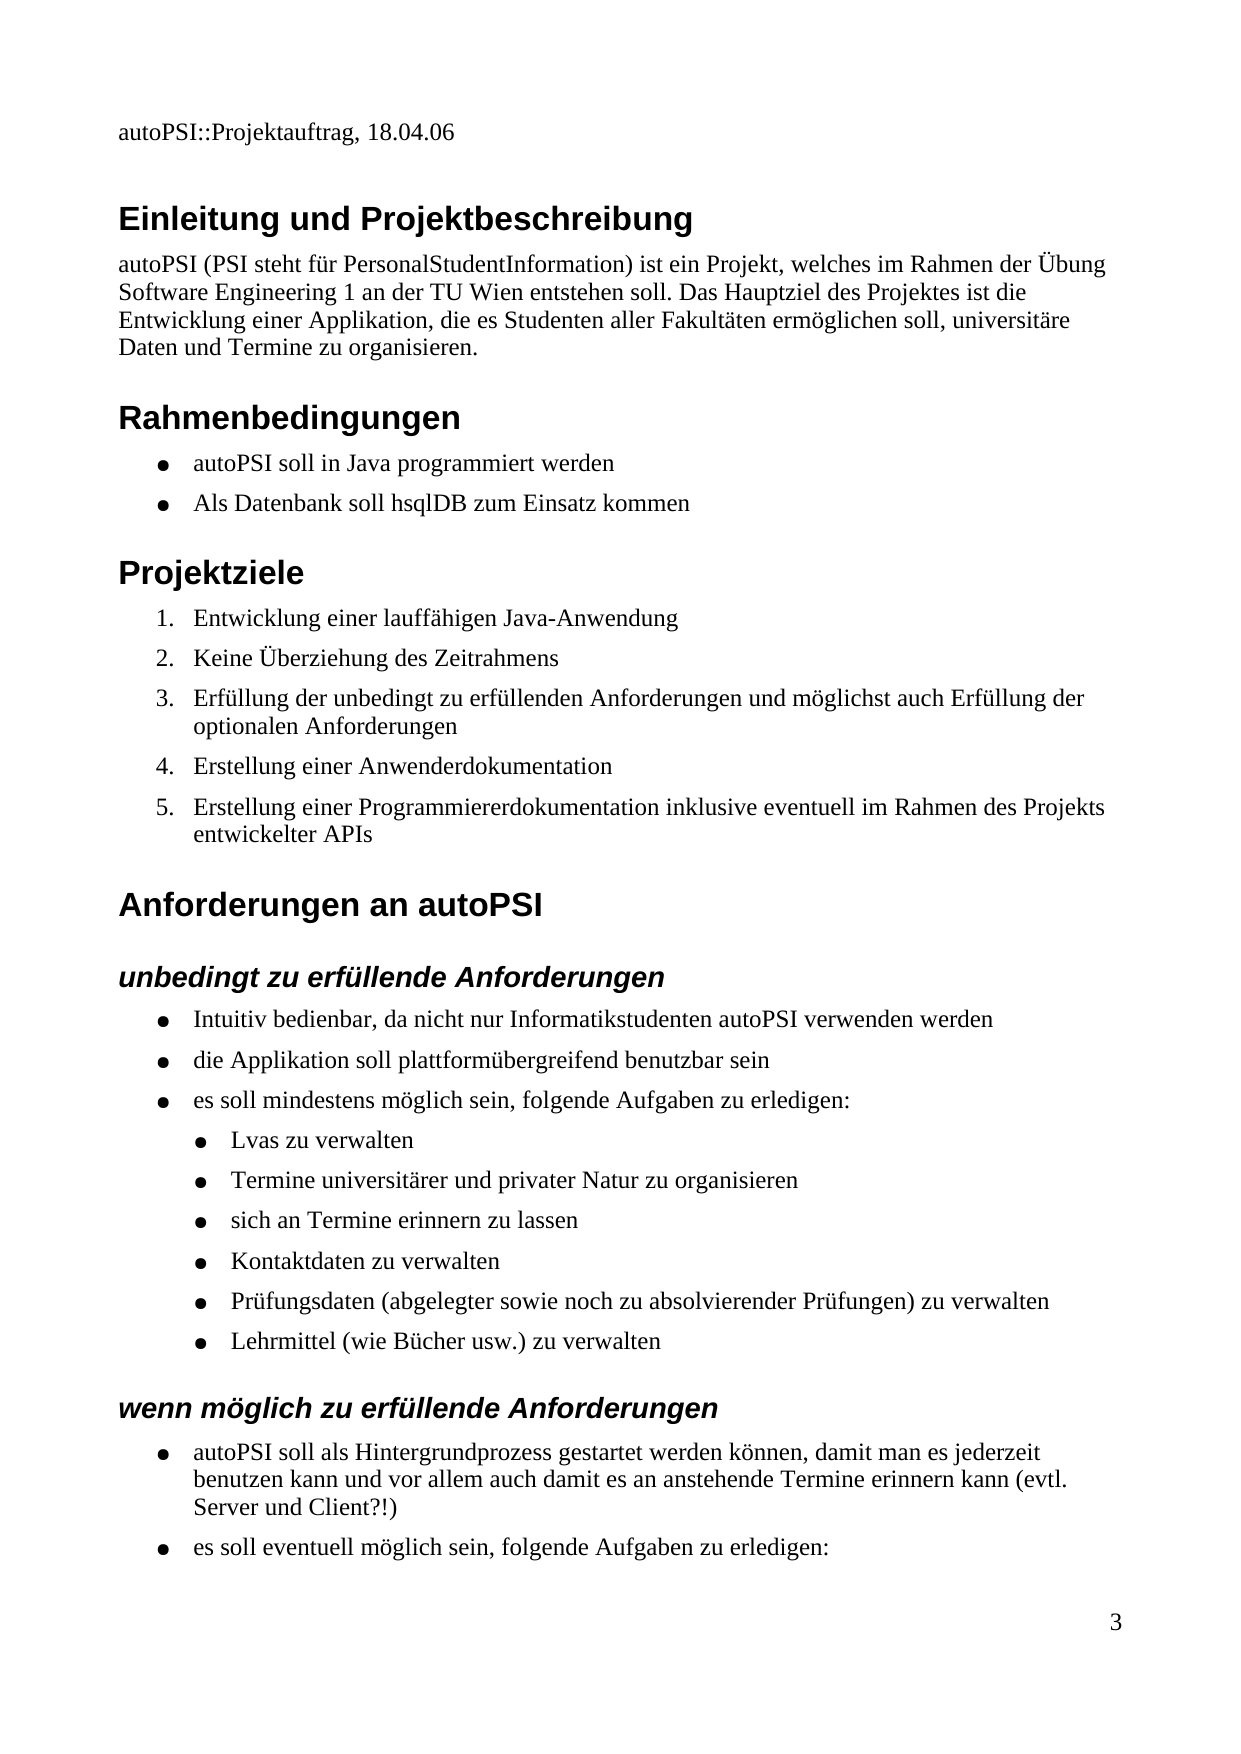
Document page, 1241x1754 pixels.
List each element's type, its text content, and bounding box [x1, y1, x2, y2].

list die Applikation soll plattformübergreifend benutzbar sein [156, 1046, 1122, 1073]
list es soll eventuell möglich sein, folgende Aufgaben zu erledigen: [156, 1533, 1122, 1561]
subtitle unbedingt zu erfüllende Anforderungen [118, 961, 1122, 993]
list Entwicklung einer lauffähigen Java-Anwendung [156, 604, 1122, 632]
list es soll mindestens möglich sein, folgende Aufgaben zu erledigen: [156, 1086, 1122, 1114]
list Kontaktdaten zu verwalten [193, 1247, 1122, 1274]
list Erstellung einer Anwenderdokumentation [156, 752, 1122, 780]
list Keine Überziehung des Zeitrahmens [156, 644, 1122, 672]
list Prüfungsdaten (abgelegter sowie noch zu absolvierender Prüfungen) zu verwalten [193, 1287, 1122, 1315]
list Termine universitärer und privater Natur zu organisieren [193, 1166, 1122, 1194]
list Als Datenbank soll hsqlDB zum Einsatz kommen [156, 489, 1122, 517]
subtitle Einleitung und Projektbeschreibung [118, 200, 1122, 238]
subtitle Anforderungen an autoPSI [118, 886, 1122, 923]
list Erstellung einer Programmiererdokumentation inklusive eventuell im Rahmen des Projekts entwickelter APIs [156, 793, 1122, 848]
list Erfüllung der unbedingt zu erfüllenden Anforderungen und möglichst auch Erfüllung der optionalen Anforderungen [156, 684, 1122, 740]
list Lehrmittel (wie Bücher usw.) zu verwalten [193, 1327, 1122, 1355]
subtitle Projektziele [118, 554, 1122, 592]
list Lvas zu verwalten [193, 1126, 1122, 1154]
list Intuitiv bedienbar, da nicht nur Informatikstudenten autoPSI verwenden werden [156, 1006, 1122, 1033]
subtitle wenn möglich zu erfüllende Anforderungen [118, 1392, 1122, 1425]
list sich an Termine erinnern zu lassen [193, 1207, 1122, 1234]
subtitle Rahmenbedingungen [118, 399, 1122, 436]
list autoPSI soll als Hintergrundprozess gestartet werden können, damit man es jederzeit benutzen kann und vor allem auch damit es an anstehende Termine erinnern kann (evtl. Server und Client?!) [156, 1438, 1122, 1521]
list autoPSI soll in Java programmiert werden [156, 449, 1122, 476]
text autoPSI (PSI steht für PersonalStudentInformation) ist ein Projekt, welches im Rahmen der Übung Software Engineering 1 an der TU Wien entstehen soll. Das Hauptziel des Projektes ist die Entwicklung einer Applikation, die es Studenten aller Fakultäten ermöglichen soll, universitäre Daten und Termine zu organisieren. [118, 250, 1122, 361]
